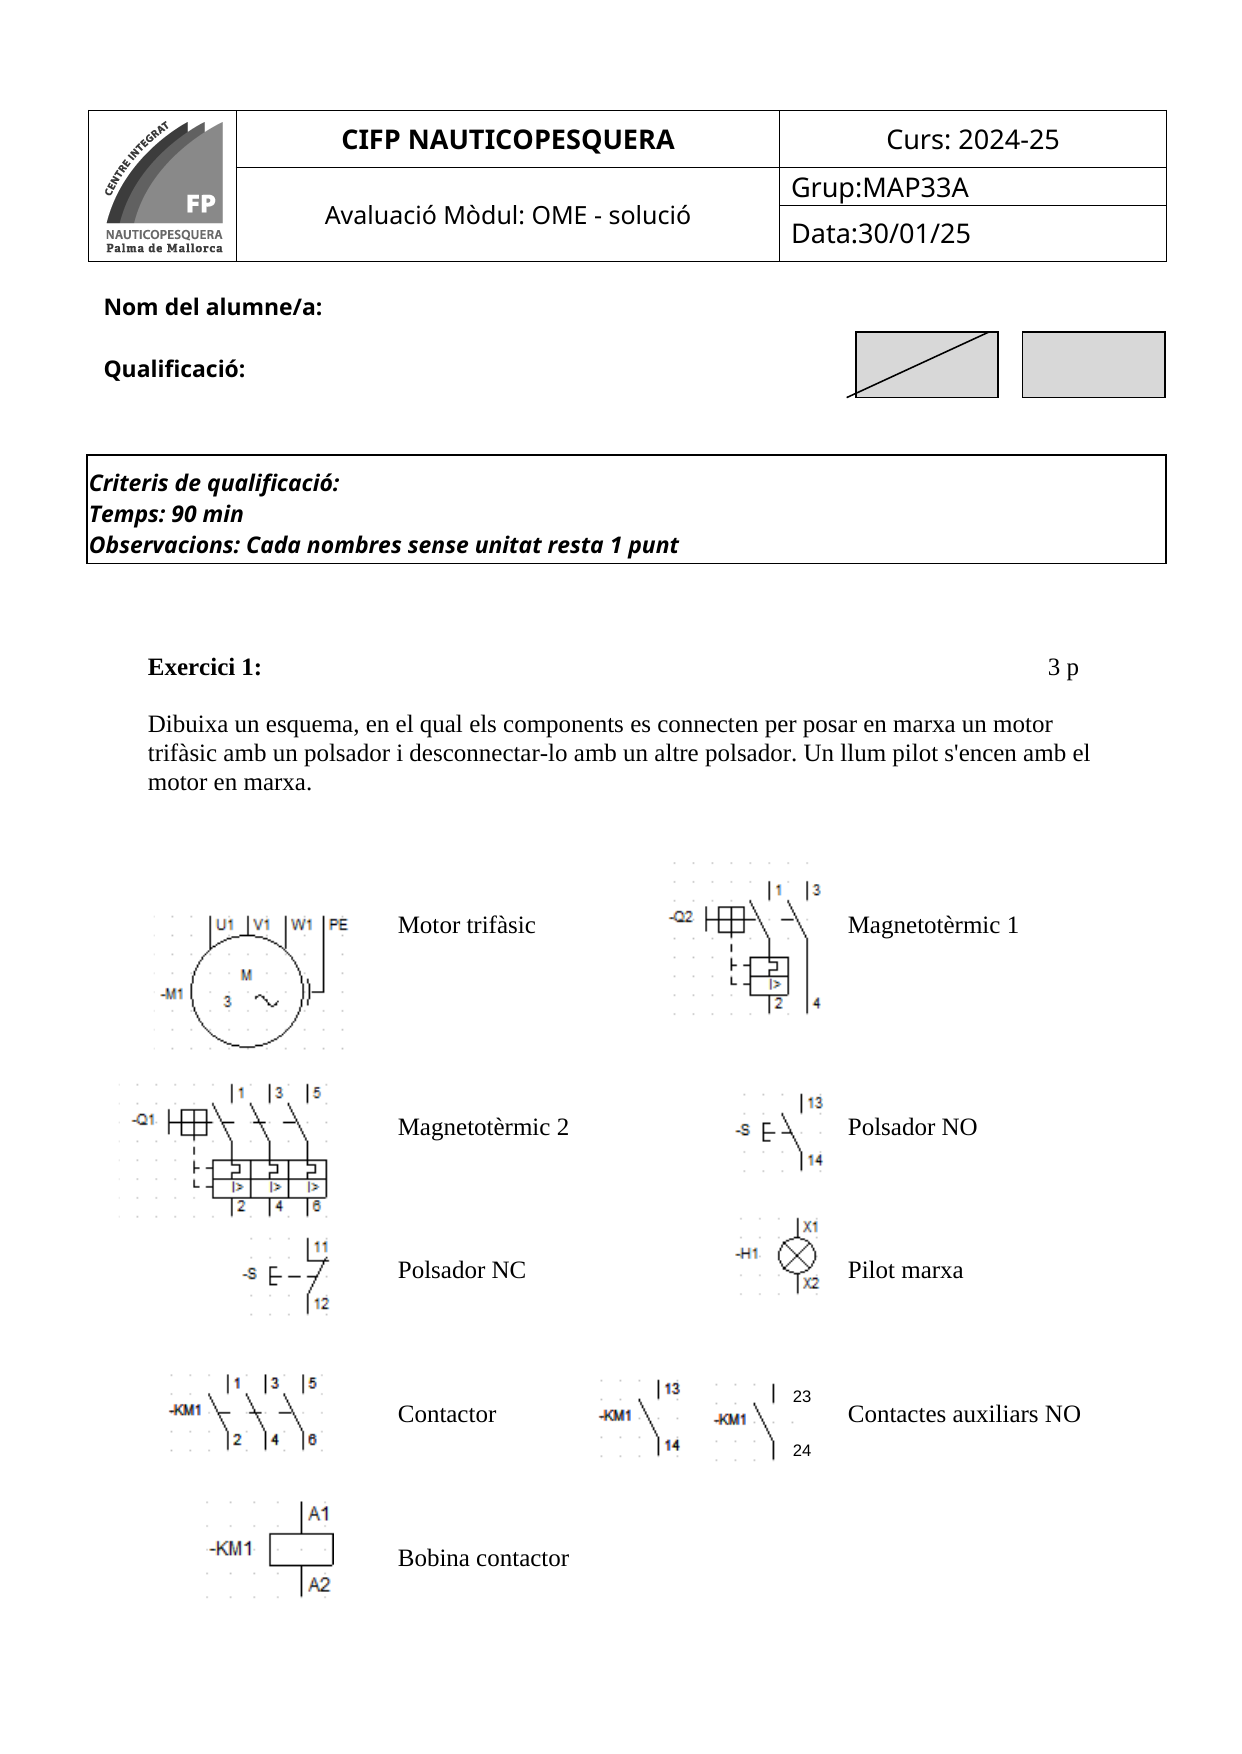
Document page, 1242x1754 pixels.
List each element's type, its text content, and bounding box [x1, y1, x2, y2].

text Exercici 1: 3 p [148, 652, 1094, 680]
text Magnetotèrmic 2 [340, 1112, 728, 1140]
text Dibuixa un esquema, en el qual els components es connecten per posar en marxa un motor trifàsic amb un polsador i desconnectar-lo amb un altre polsador. Un llum pilot s'encen amb el motor en marxa. [148, 709, 1094, 795]
text Observacions: Cada nombres sense unitat resta 1 punt [89, 529, 1094, 560]
text Criteris de qualificació: [89, 467, 1094, 498]
picture [160, 1359, 323, 1461]
text [148, 1543, 205, 1572]
picture [708, 1370, 803, 1466]
picture [728, 1084, 830, 1177]
text Nom del alumne/a: [103, 290, 1094, 322]
text Polsador NO [830, 1112, 1094, 1140]
text Motor trifàsic [148, 910, 663, 939]
text Contactor Contactes auxiliars NO [323, 1399, 593, 1428]
text Temps: 90 min [89, 498, 1094, 529]
text [148, 1255, 235, 1284]
text Bobina contactor [334, 1543, 1094, 1572]
picture [663, 861, 824, 1023]
picture [118, 1067, 340, 1322]
text Pilot marxa [821, 1255, 1094, 1284]
text Polsador NC [334, 1255, 731, 1284]
picture [153, 913, 353, 1056]
picture [205, 1486, 334, 1603]
text Qualificació: [103, 353, 855, 384]
picture [100, 111, 229, 260]
picture [593, 1366, 688, 1462]
text Contactor Contactes auxiliars NO [803, 1399, 1094, 1428]
text [999, 353, 1022, 384]
text Magnetotèrmic 1 [824, 910, 1094, 939]
picture [731, 1201, 821, 1303]
